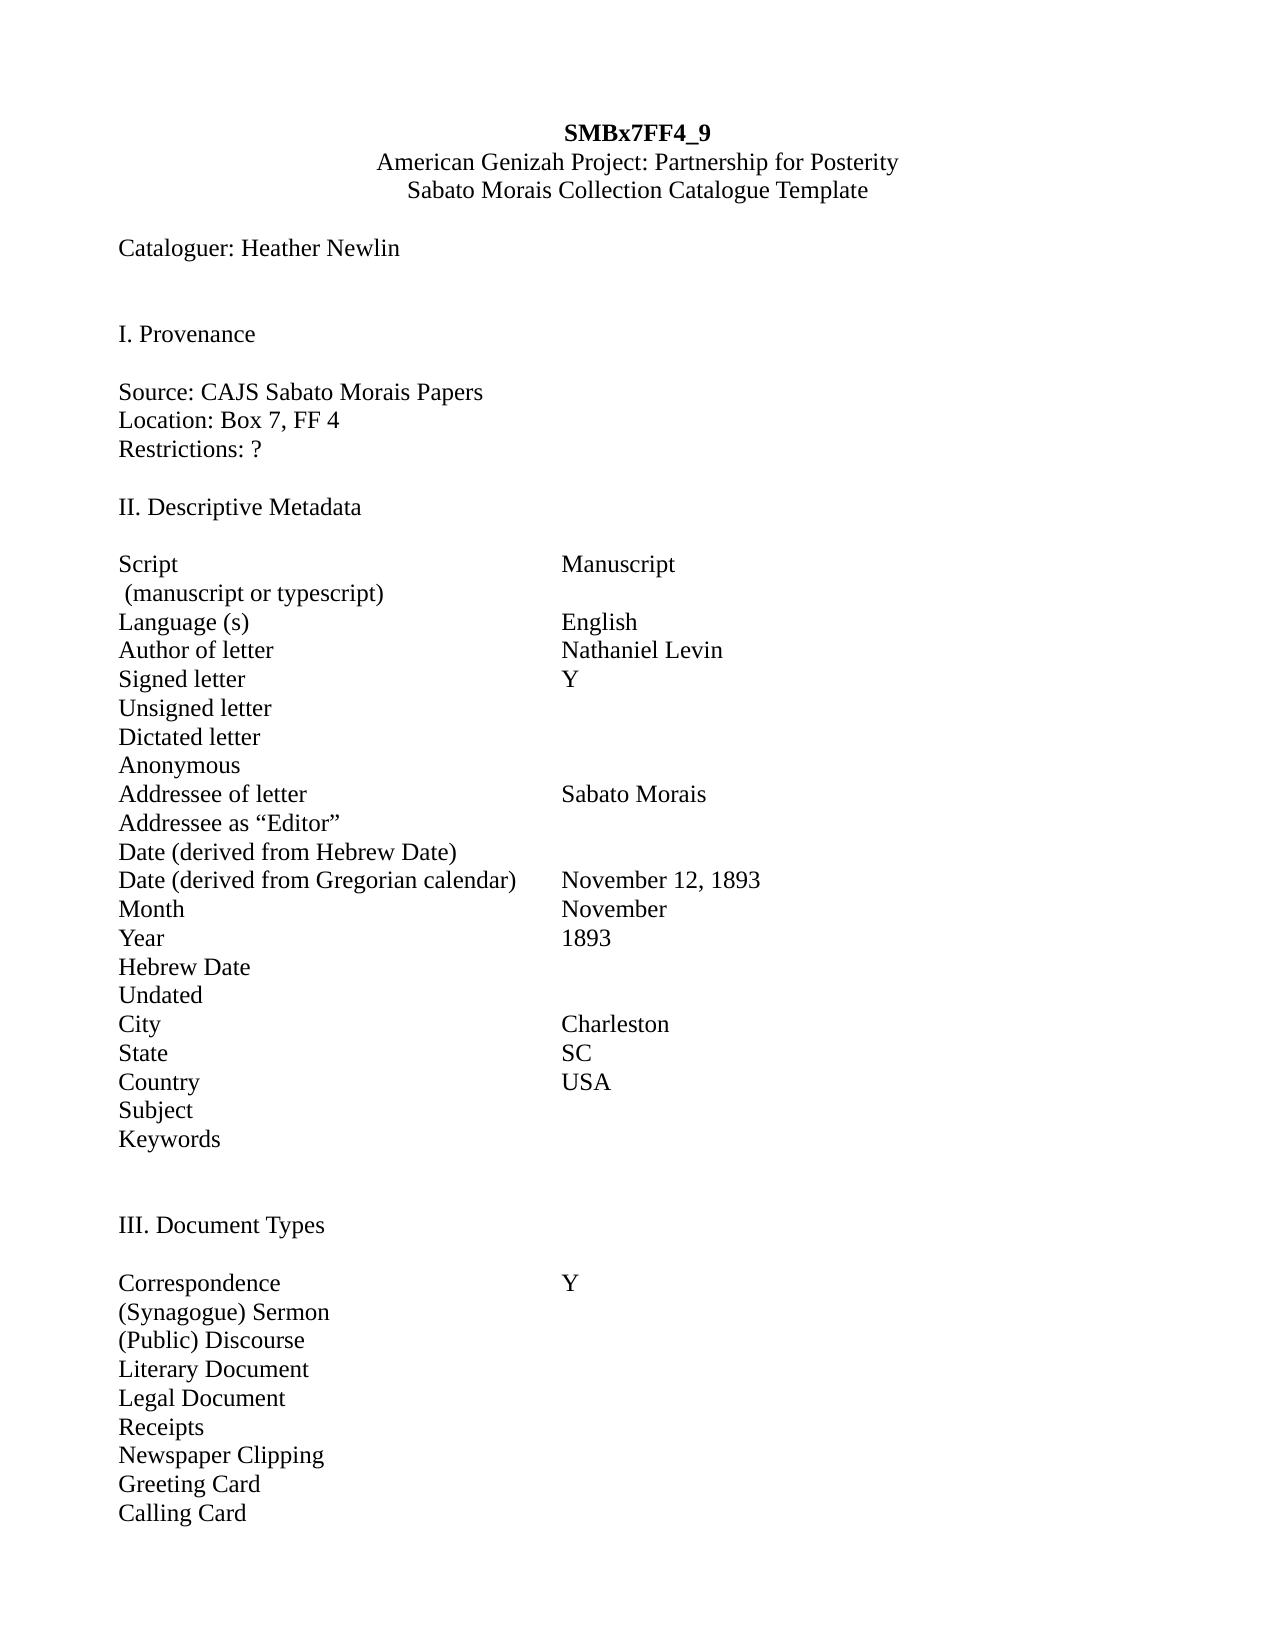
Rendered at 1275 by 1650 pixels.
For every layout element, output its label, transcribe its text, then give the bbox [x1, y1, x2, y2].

text Literary Document [118, 1354, 1157, 1383]
text Calling Card [118, 1498, 1157, 1527]
text Hebrew Date [118, 952, 1157, 981]
text Unsigned letter [118, 693, 1157, 722]
text Addressee as “Editor” [118, 808, 1157, 837]
text Dictated letter [118, 722, 1157, 751]
text (manuscript or typescript) [118, 578, 1157, 607]
text Restrictions: ? [118, 434, 1157, 463]
text SMBx7FF4_9 [118, 118, 1157, 147]
text American Genizah Project: Partnership for Posterity [118, 147, 1157, 176]
text Date (derived from Gregorian calendar) November 12, 1893 [118, 866, 1157, 894]
text City Charleston [118, 1009, 1157, 1038]
text Script Manuscript [118, 549, 1157, 578]
text Month November [118, 894, 1157, 923]
text Subject [118, 1096, 1157, 1124]
text Legal Document [118, 1383, 1157, 1412]
text Author of letter Nathaniel Levin [118, 636, 1157, 664]
text Sabato Morais Collection Catalogue Template [118, 176, 1157, 204]
text Newspaper Clipping [118, 1441, 1157, 1469]
text Addressee of letter Sabato Morais [118, 779, 1157, 808]
text State SC [118, 1038, 1157, 1067]
text Language (s) English [118, 607, 1157, 636]
text I. Provenance [118, 319, 1157, 348]
text (Synagogue) Sermon [118, 1297, 1157, 1326]
text (Public) Discourse [118, 1326, 1157, 1354]
text Receipts [118, 1412, 1157, 1441]
text II. Descriptive Metadata [118, 492, 1157, 521]
text Keywords [118, 1124, 1157, 1153]
text Correspondence Y [118, 1268, 1157, 1297]
text Anonymous [118, 751, 1157, 779]
text Cataloguer: Heather Newlin [118, 233, 1157, 262]
text Signed letter Y [118, 664, 1157, 693]
text Country USA [118, 1067, 1157, 1096]
text Date (derived from Hebrew Date) [118, 837, 1157, 866]
text III. Document Types [118, 1211, 1157, 1239]
text Source: CAJS Sabato Morais Papers [118, 377, 1157, 406]
text Greeting Card [118, 1469, 1157, 1498]
text Year 1893 [118, 923, 1157, 952]
text Undated [118, 981, 1157, 1009]
text Location: Box 7, FF 4 [118, 406, 1157, 434]
